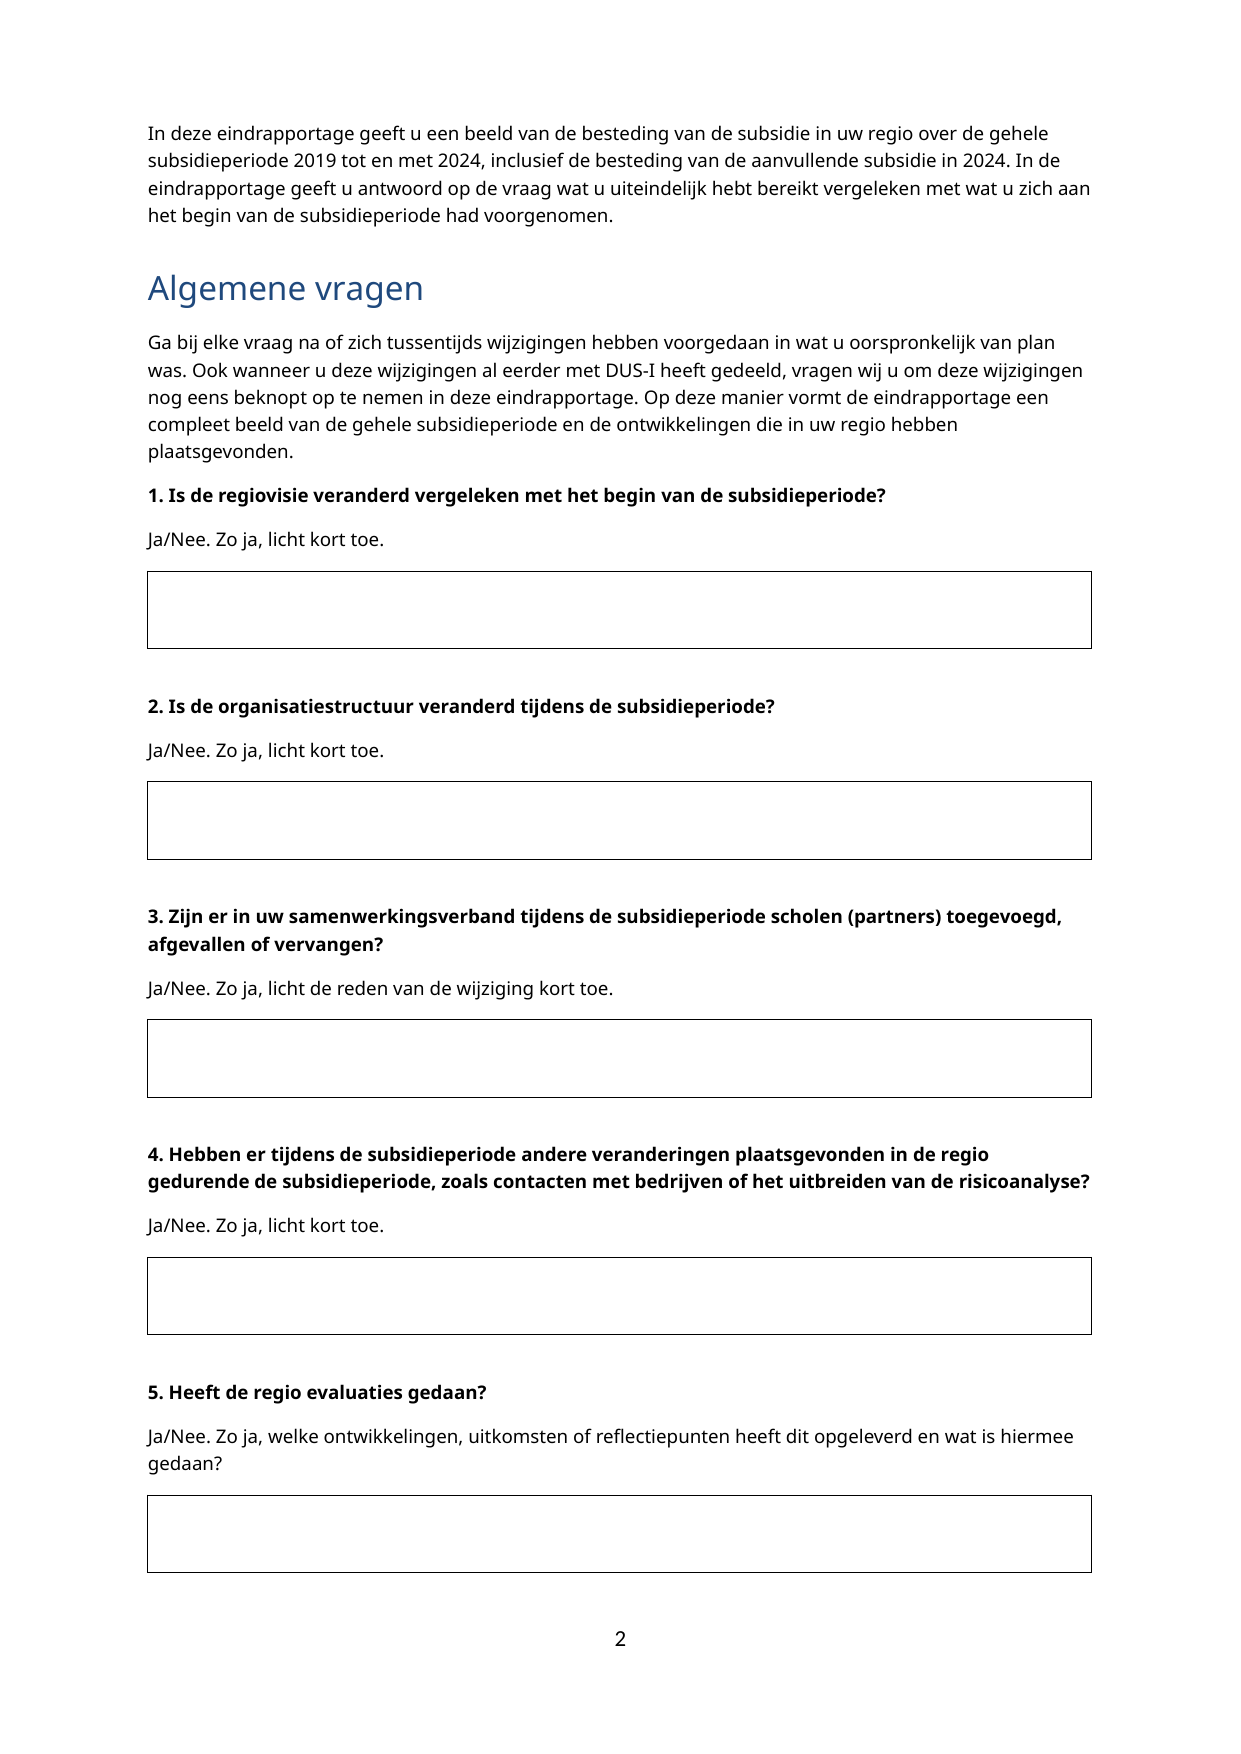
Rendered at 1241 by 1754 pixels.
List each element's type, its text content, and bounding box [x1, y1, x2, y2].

table_header [148, 572, 1091, 648]
text Ja/Nee. Zo ja, licht de reden van de wijziging kort toe. [148, 975, 1092, 1001]
table_header [148, 1496, 1091, 1572]
text 5. Heeft de regio evaluaties gedaan? [148, 1379, 1092, 1405]
text 4. Hebben er tijdens de subsidieperiode andere veranderingen plaatsgevonden in de regio gedurende de subsidieperiode, zoals contacten met bedrijven of het uitbreiden van de risicoanalyse? [148, 1142, 1092, 1194]
text Ja/Nee. Zo ja, licht kort toe. [148, 737, 1092, 763]
table_header [148, 782, 1091, 859]
text Ja/Nee. Zo ja, licht kort toe. [148, 527, 1092, 552]
table_header [148, 1020, 1091, 1097]
text 1. Is de regiovisie veranderd vergeleken met het begin van de subsidieperiode? [148, 483, 1092, 508]
table_header [148, 1258, 1091, 1334]
text Ja/Nee. Zo ja, welke ontwikkelingen, uitkomsten of reflectiepunten heeft dit opgeleverd en wat is hiermee gedaan? [148, 1423, 1092, 1476]
text Ja/Nee. Zo ja, licht kort toe. [148, 1213, 1092, 1238]
text 3. Zijn er in uw samenwerkingsverband tijdens de subsidieperiode scholen (partners) toegevoegd, afgevallen of vervangen? [148, 904, 1092, 957]
text Ga bij elke vraag na of zich tussentijds wijzigingen hebben voorgedaan in wat u oorspronkelijk van plan was. Ook wanneer u deze wijzigingen al eerder met DUS-I heeft gedeeld, vragen wij u om deze wijzigingen nog eens beknopt op te nemen in deze eindrapportage. Op deze manier vormt de eindrapportage een compleet beeld van de gehele subsidieperiode en de ontwikkelingen die in uw regio hebben plaatsgevonden. [148, 329, 1092, 464]
text In deze eindrapportage geeft u een beeld van de besteding van de subsidie in uw regio over de gehele subsidieperiode 2019 tot en met 2024, inclusief de besteding van de aanvullende subsidie in 2024. In de eindrapportage geeft u antwoord op de vraag wat u uiteindelijk hebt bereikt vergeleken met wat u zich aan het begin van de subsidieperiode had voorgenomen. Algemene vragen [148, 120, 1092, 310]
text 2. Is de organisatiestructuur veranderd tijdens de subsidieperiode? [148, 693, 1092, 719]
